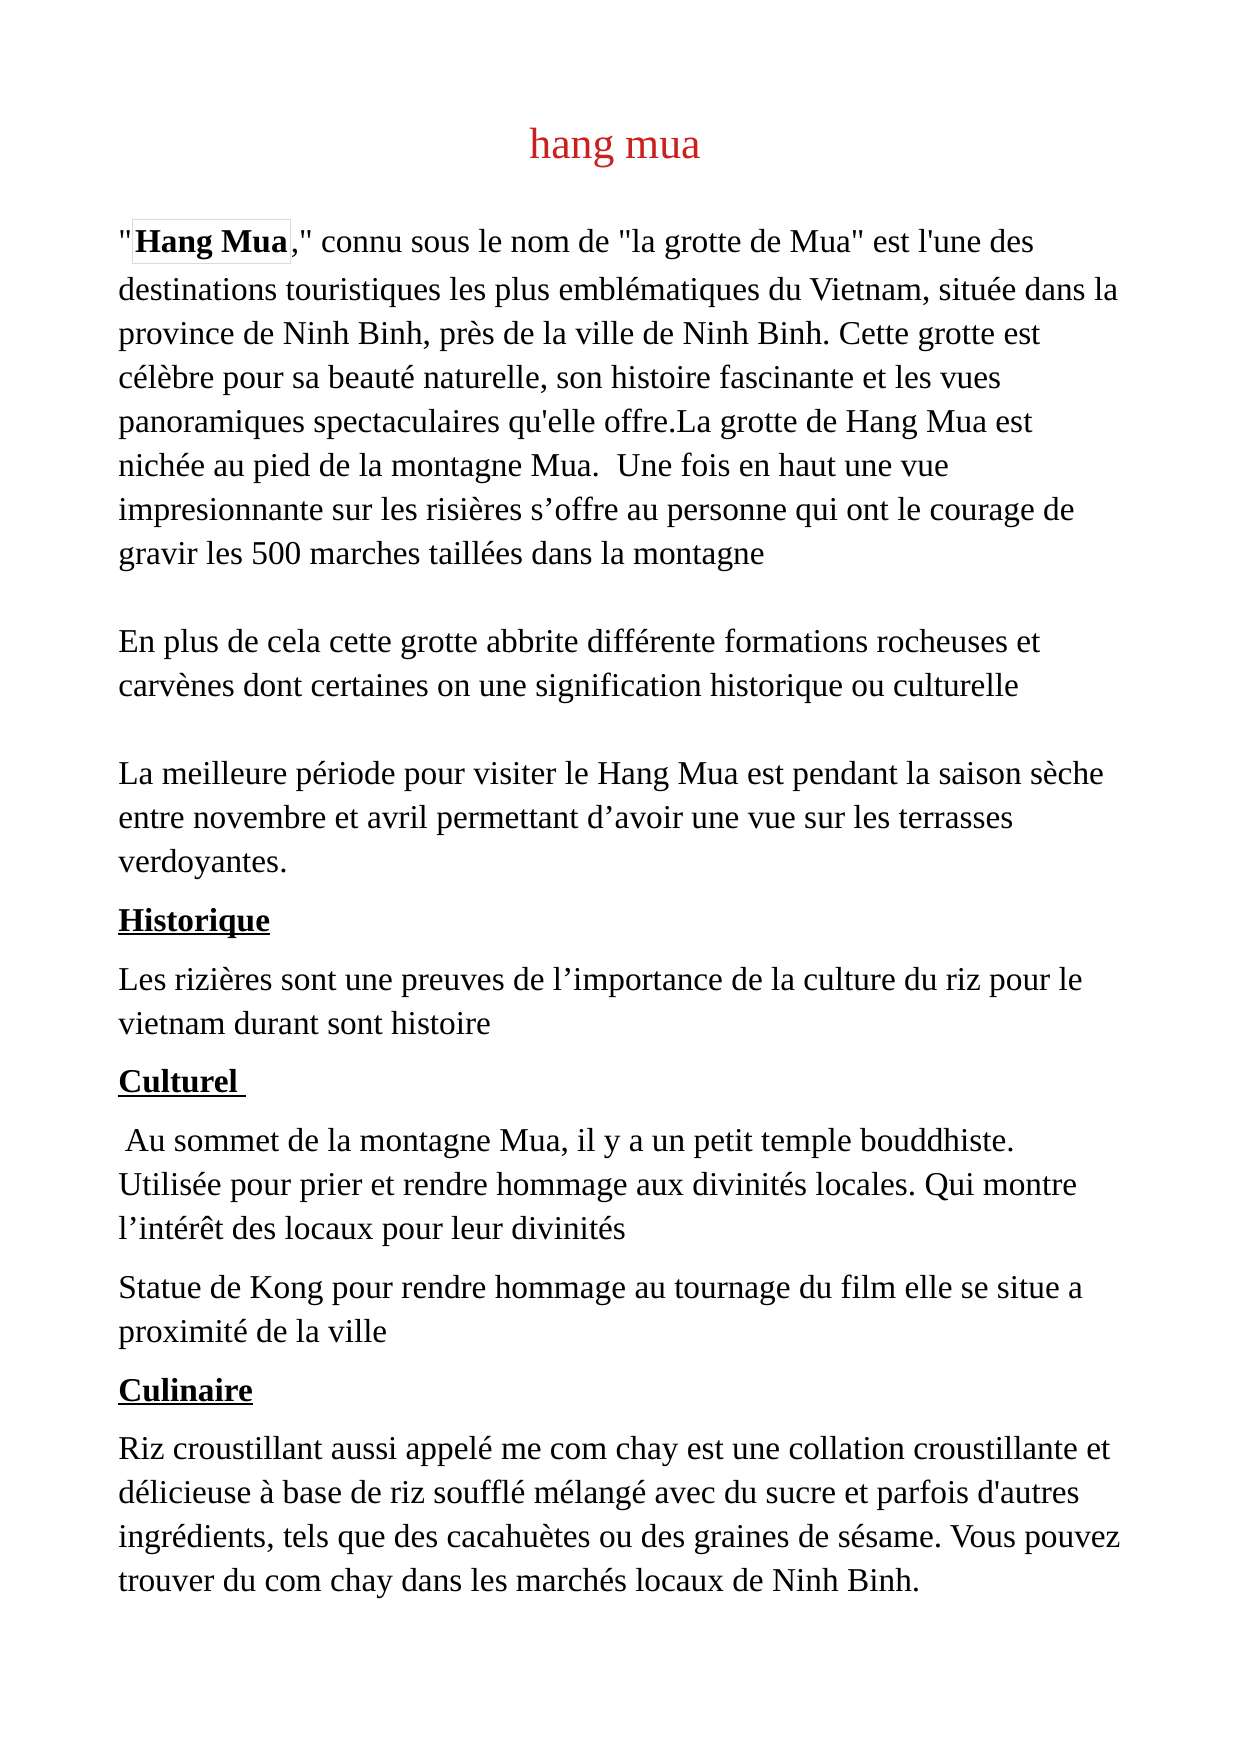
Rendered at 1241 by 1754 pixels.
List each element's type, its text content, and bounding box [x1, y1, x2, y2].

text Historique [118, 900, 1122, 939]
text Culinaire [118, 1370, 1122, 1408]
text "Hang Mua," connu sous le nom de "la grotte de Mua" est l'une des destinations touristiques les plus emblématiques du Vietnam, située dans la province de Ninh Binh, près de la ville de Ninh Binh. Cette grotte est célèbre pour sa beauté naturelle, son histoire fascinante et les vues panoramiques spectaculaires qu'elle offre.La grotte de Hang Mua est nichée au pied de la montagne Mua. Une fois en haut une vue impresionnante sur les risières s’offre au personne qui ont le courage de gravir les 500 marches taillées dans la montagne En plus de cela cette grotte abbrite différente formations rocheuses et carvènes dont certaines on une signification historique ou culturelle La meilleure période pour visiter le Hang Mua est pendant la saison sèche entre novembre et avril permettant d’avoir une vue sur les terrasses verdoyantes. [118, 219, 1122, 880]
text Au sommet de la montagne Mua, il y a un petit temple bouddhiste. Utilisée pour prier et rendre hommage aux divinités locales. Qui montre l’intérêt des locaux pour leur divinités [118, 1120, 1122, 1247]
text Les rizières sont une preuves de l’importance de la culture du riz pour le vietnam durant sont histoire [118, 959, 1122, 1041]
text Statue de Kong pour rendre hommage au tournage du film elle se situe a proximité de la ville [118, 1267, 1122, 1349]
text Culturel [118, 1062, 1122, 1100]
text hang mua [118, 118, 1122, 168]
text Riz croustillant aussi appelé me com chay est une collation croustillante et délicieuse à base de riz soufflé mélangé avec du sucre et parfois d'autres ingrédients, tels que des cacahuètes ou des graines de sésame. Vous pouvez trouver du com chay dans les marchés locaux de Ninh Binh. [118, 1428, 1122, 1599]
